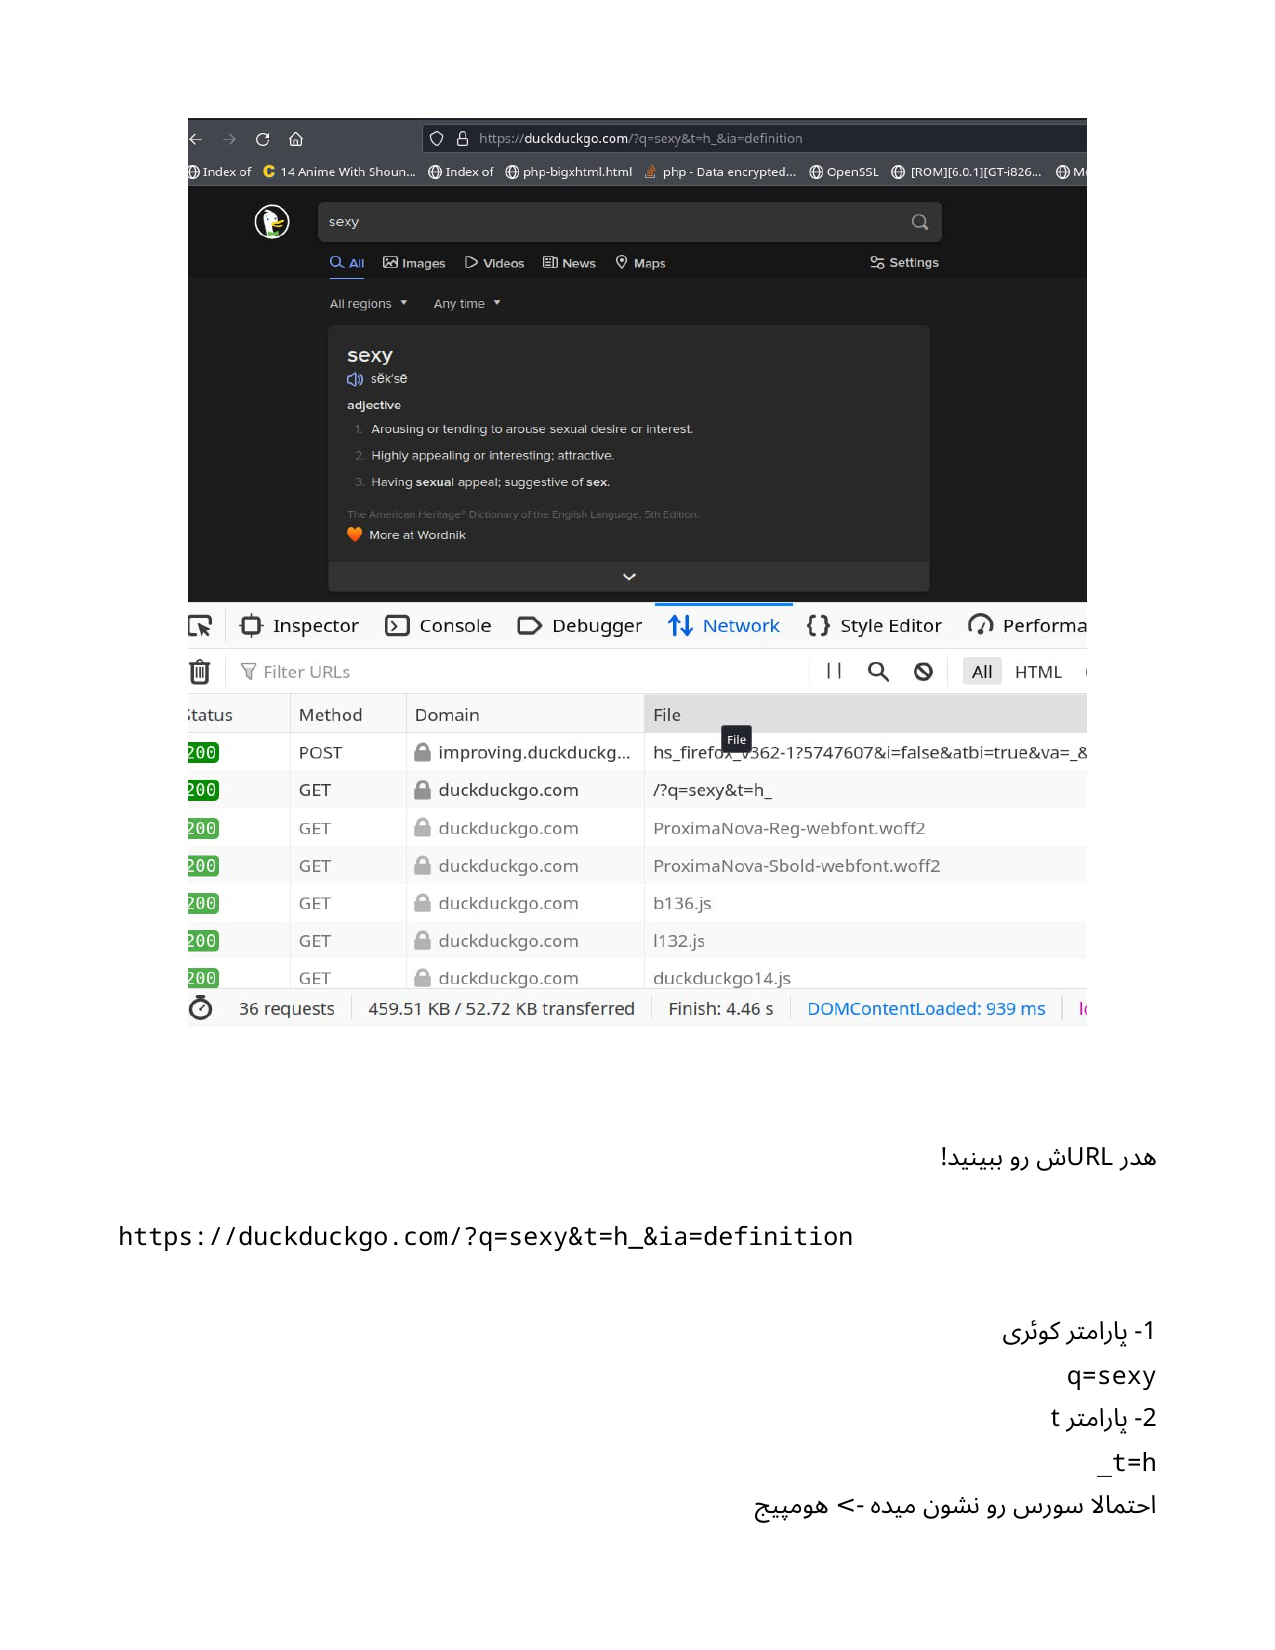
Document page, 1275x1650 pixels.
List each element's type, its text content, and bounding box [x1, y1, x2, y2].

text هدر URLش رو ببینید! [118, 1131, 1157, 1184]
text 1- پارامتر کوئری q=sexy 2- پارامتر t t=h_ احتمالا سورس رو نشون میده -> هومپیج 3- پارامتر ia=definition که چون دفنیشن کلمه کوئری رو آورده اومده... فک کنم اگه دفینیشن نداشته باشیم میشه: ia=web همین 3 تا تمام چیزایی هست که انکپلسوله کرده...🫣 البته توی پستهاش اطلاعات بیشتری هست… ولی شما خودتون تحلیل بفرمائین. =+=+=+=+=+=+=+=+=+=+=+=+=+ مساله بعدی مهم این که برخلاف گوگل یا دیگر خبیثان، هایپرلینکا مستقیم میرن به نتیجه... لاگ نمیندازن یه جا:) [118, 1252, 1157, 1532]
picture [188, 118, 1087, 1026]
text https://duckduckgo.com/?q=sexy&t=h_&ia=definition [118, 1184, 1157, 1252]
